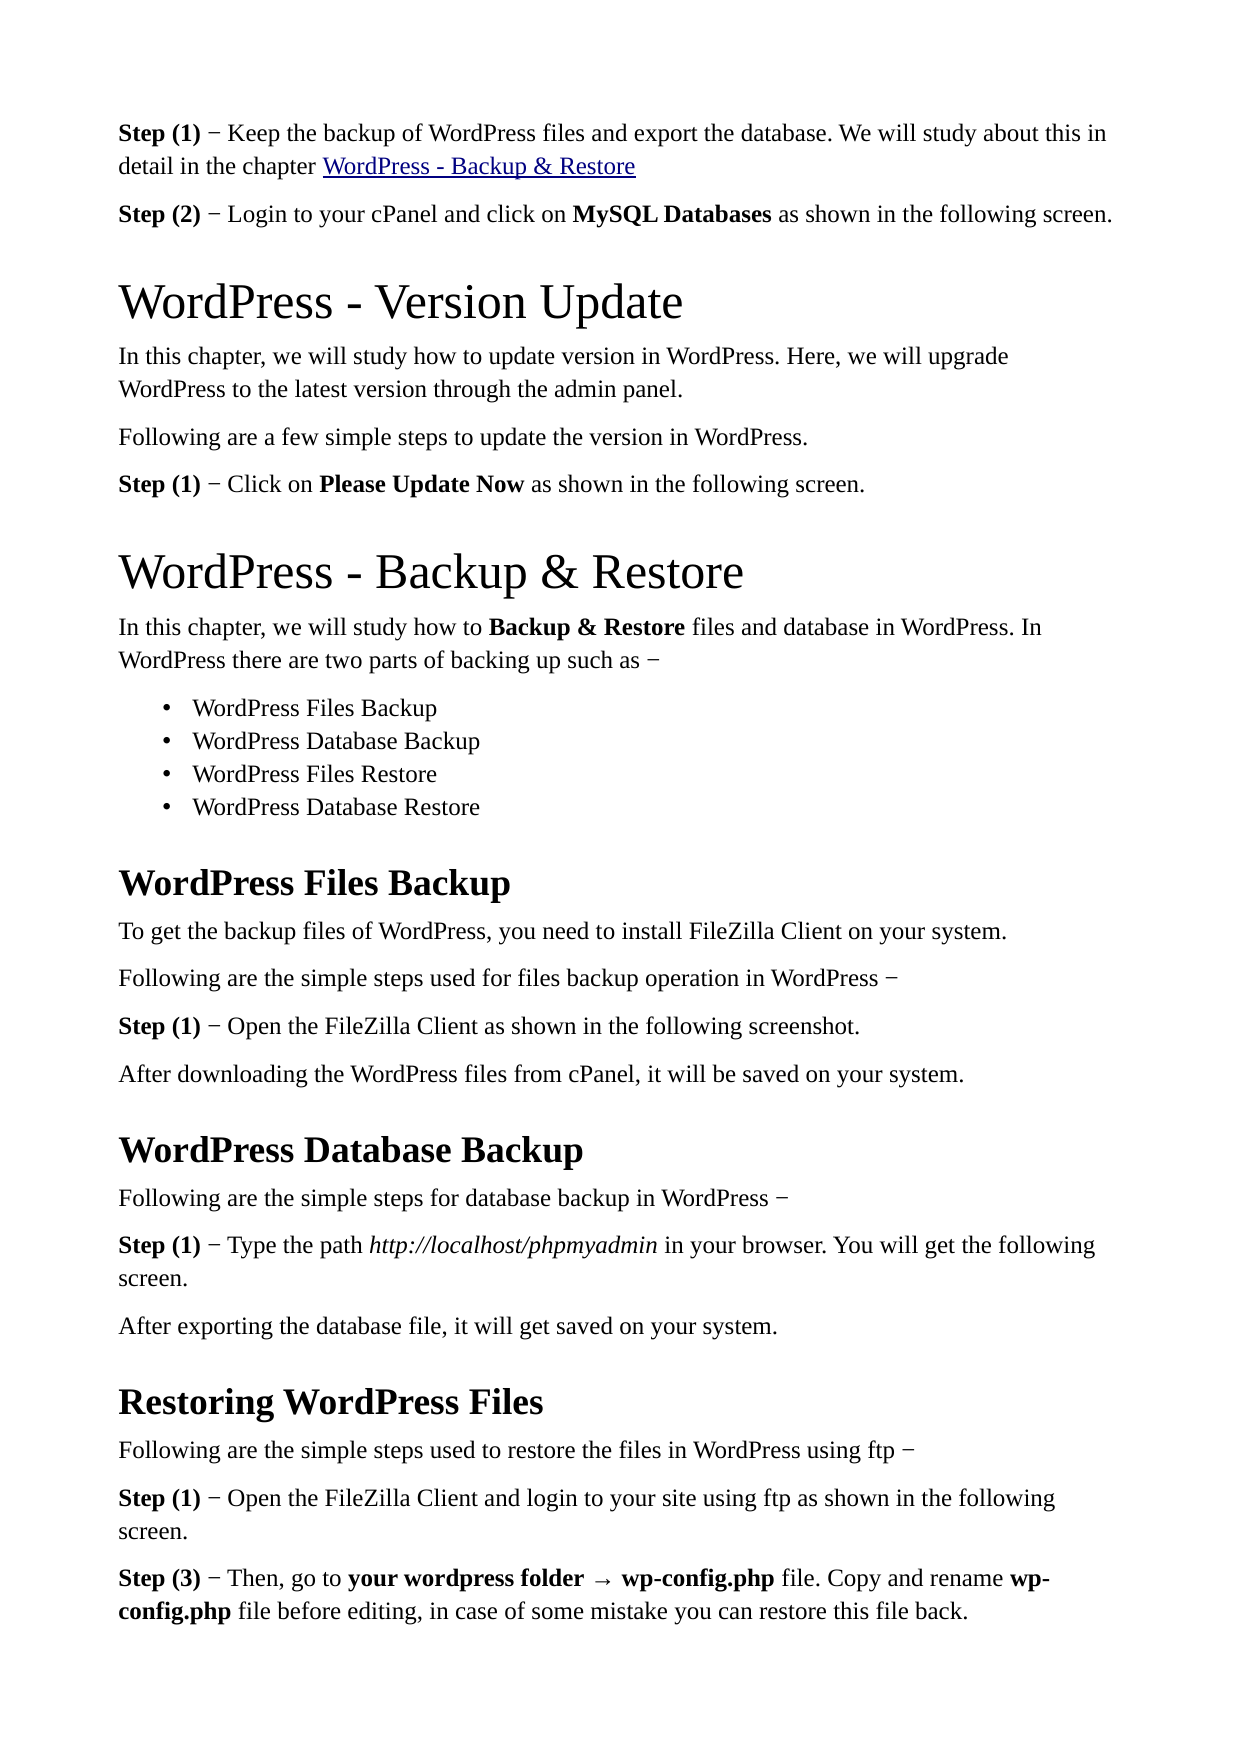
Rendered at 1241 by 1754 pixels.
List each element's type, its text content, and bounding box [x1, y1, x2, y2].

text Step (1) − Open the FileZilla Client and login to your site using ftp as shown in the following screen. [118, 1483, 1122, 1544]
list WordPress Database Restore [162, 792, 1122, 821]
text After downloading the WordPress files from cPanel, it will be saved on your system. [118, 1059, 1122, 1087]
subtitle WordPress Files Backup [118, 860, 1122, 903]
text Step (1) − Type the path http://localhost/phpmyadmin in your browser. You will get the following screen. [118, 1230, 1122, 1292]
text Following are the simple steps used to restore the files in WordPress using ftp − [118, 1435, 1122, 1464]
subtitle Restoring WordPress Files [118, 1379, 1122, 1423]
list WordPress Database Backup [162, 726, 1122, 754]
list WordPress Files Restore [162, 759, 1122, 788]
text Following are the simple steps for database backup in WordPress − [118, 1183, 1122, 1212]
text After exporting the database file, it will get saved on your system. [118, 1311, 1122, 1340]
subtitle WordPress Database Backup [118, 1127, 1122, 1170]
text Following are the simple steps used for files backup operation in WordPress − [118, 963, 1122, 992]
subtitle WordPress - Version Update [118, 271, 1122, 329]
list WordPress Files Backup [162, 693, 1122, 722]
text In this chapter, we will study how to Backup & Restore files and database in WordPress. In WordPress there are two parts of backing up such as − [118, 612, 1122, 674]
text Step (3) − Then, go to your wordpress folder → wp-config.php file. Copy and rename wp-config.php file before editing, in case of some mistake you can restore this file back. [118, 1563, 1122, 1625]
text Step (1) − Open the FileZilla Client as shown in the following screenshot. [118, 1011, 1122, 1040]
subtitle WordPress - Backup & Restore [118, 542, 1122, 600]
text Following are a few simple steps to update the version in WordPress. [118, 422, 1122, 451]
text Step (1) − Keep the backup of WordPress files and export the database. We will study about this in detail in the chapter WordPress - Backup & Restore [118, 118, 1122, 180]
text Step (2) − Login to your cPanel and click on MySQL Databases as shown in the following screen. [118, 199, 1122, 227]
text Step (1) − Click on Please Update Now as shown in the following screen. [118, 469, 1122, 498]
text In this chapter, we will study how to update version in WordPress. Here, we will upgrade WordPress to the latest version through the admin panel. [118, 341, 1122, 403]
text To get the backup files of WordPress, you need to install FileZilla Client on your system. [118, 916, 1122, 945]
